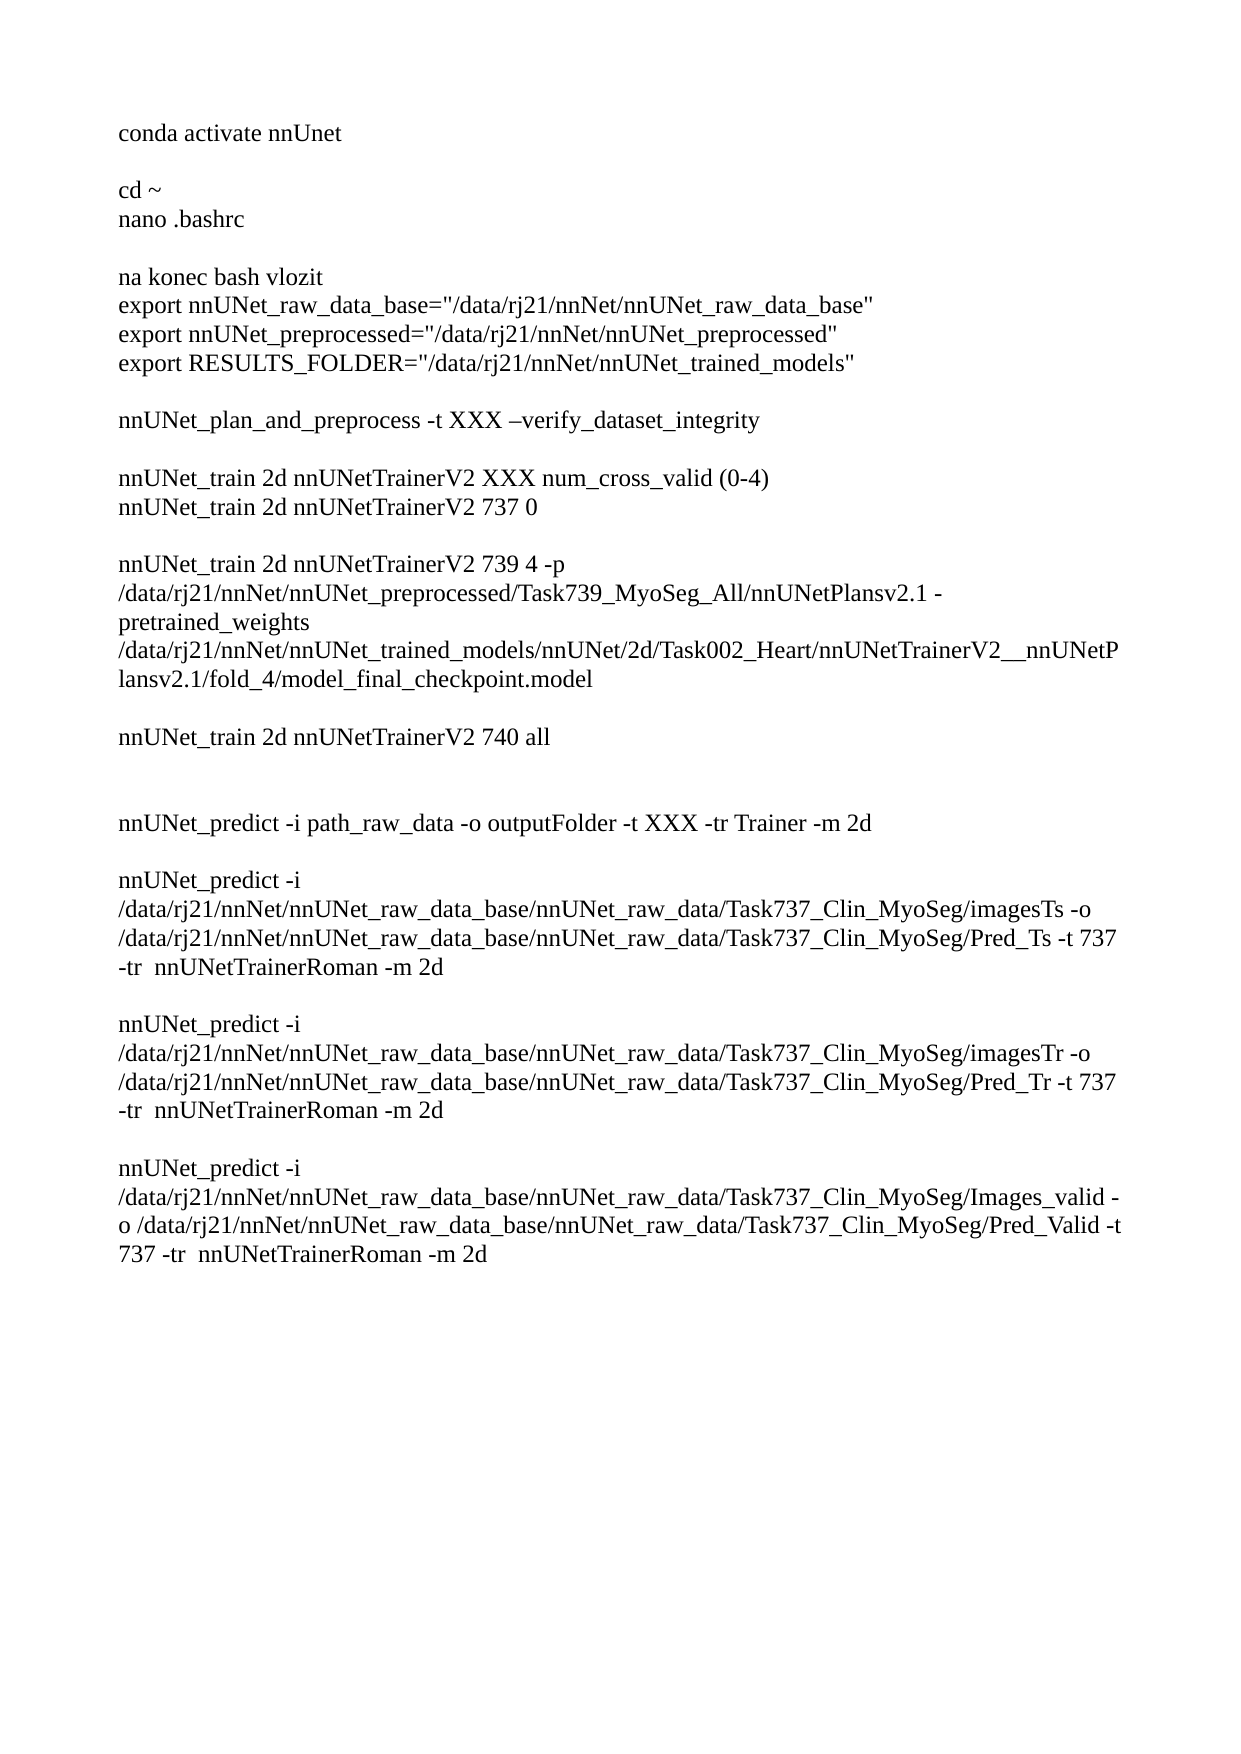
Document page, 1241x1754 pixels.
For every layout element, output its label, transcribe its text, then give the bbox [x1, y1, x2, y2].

text nnUNet_train 2d nnUNetTrainerV2 739 4 -p /data/rj21/nnNet/nnUNet_preprocessed/Task739_MyoSeg_All/nnUNetPlansv2.1 -pretrained_weights /data/rj21/nnNet/nnUNet_trained_models/nnUNet/2d/Task002_Heart/nnUNetTrainerV2__nnUNetPlansv2.1/fold_4/model_final_checkpoint.model [118, 549, 1122, 693]
text nano .bashrc [118, 204, 1122, 233]
text conda activate nnUnet [118, 118, 1122, 147]
text export nnUNet_preprocessed="/data/rj21/nnNet/nnUNet_preprocessed" [118, 319, 1122, 348]
text cd ~ [118, 176, 1122, 204]
text export RESULTS_FOLDER="/data/rj21/nnNet/nnUNet_trained_models" [118, 348, 1122, 377]
text nnUNet_train 2d nnUNetTrainerV2 XXX num_cross_valid (0-4) [118, 463, 1122, 492]
text nnUNet_plan_and_preprocess -t XXX –verify_dataset_integrity [118, 406, 1122, 434]
text nnUNet_predict -i /data/rj21/nnNet/nnUNet_raw_data_base/nnUNet_raw_data/Task737_Clin_MyoSeg/imagesTr -o /data/rj21/nnNet/nnUNet_raw_data_base/nnUNet_raw_data/Task737_Clin_MyoSeg/Pred_Tr -t 737 -tr nnUNetTrainerRoman -m 2d [118, 1009, 1122, 1124]
text nnUNet_predict -i path_raw_data -o outputFolder -t XXX -tr Trainer -m 2d [118, 808, 1122, 837]
text nnUNet_predict -i /data/rj21/nnNet/nnUNet_raw_data_base/nnUNet_raw_data/Task737_Clin_MyoSeg/imagesTs -o /data/rj21/nnNet/nnUNet_raw_data_base/nnUNet_raw_data/Task737_Clin_MyoSeg/Pred_Ts -t 737 -tr nnUNetTrainerRoman -m 2d [118, 866, 1122, 981]
text export nnUNet_raw_data_base="/data/rj21/nnNet/nnUNet_raw_data_base" [118, 291, 1122, 319]
text nnUNet_train 2d nnUNetTrainerV2 740 all [118, 722, 1122, 751]
text nnUNet_train 2d nnUNetTrainerV2 737 0 [118, 492, 1122, 521]
text na konec bash vlozit [118, 262, 1122, 291]
text nnUNet_predict -i /data/rj21/nnNet/nnUNet_raw_data_base/nnUNet_raw_data/Task737_Clin_MyoSeg/Images_valid -o /data/rj21/nnNet/nnUNet_raw_data_base/nnUNet_raw_data/Task737_Clin_MyoSeg/Pred_Valid -t 737 -tr nnUNetTrainerRoman -m 2d [118, 1153, 1122, 1268]
